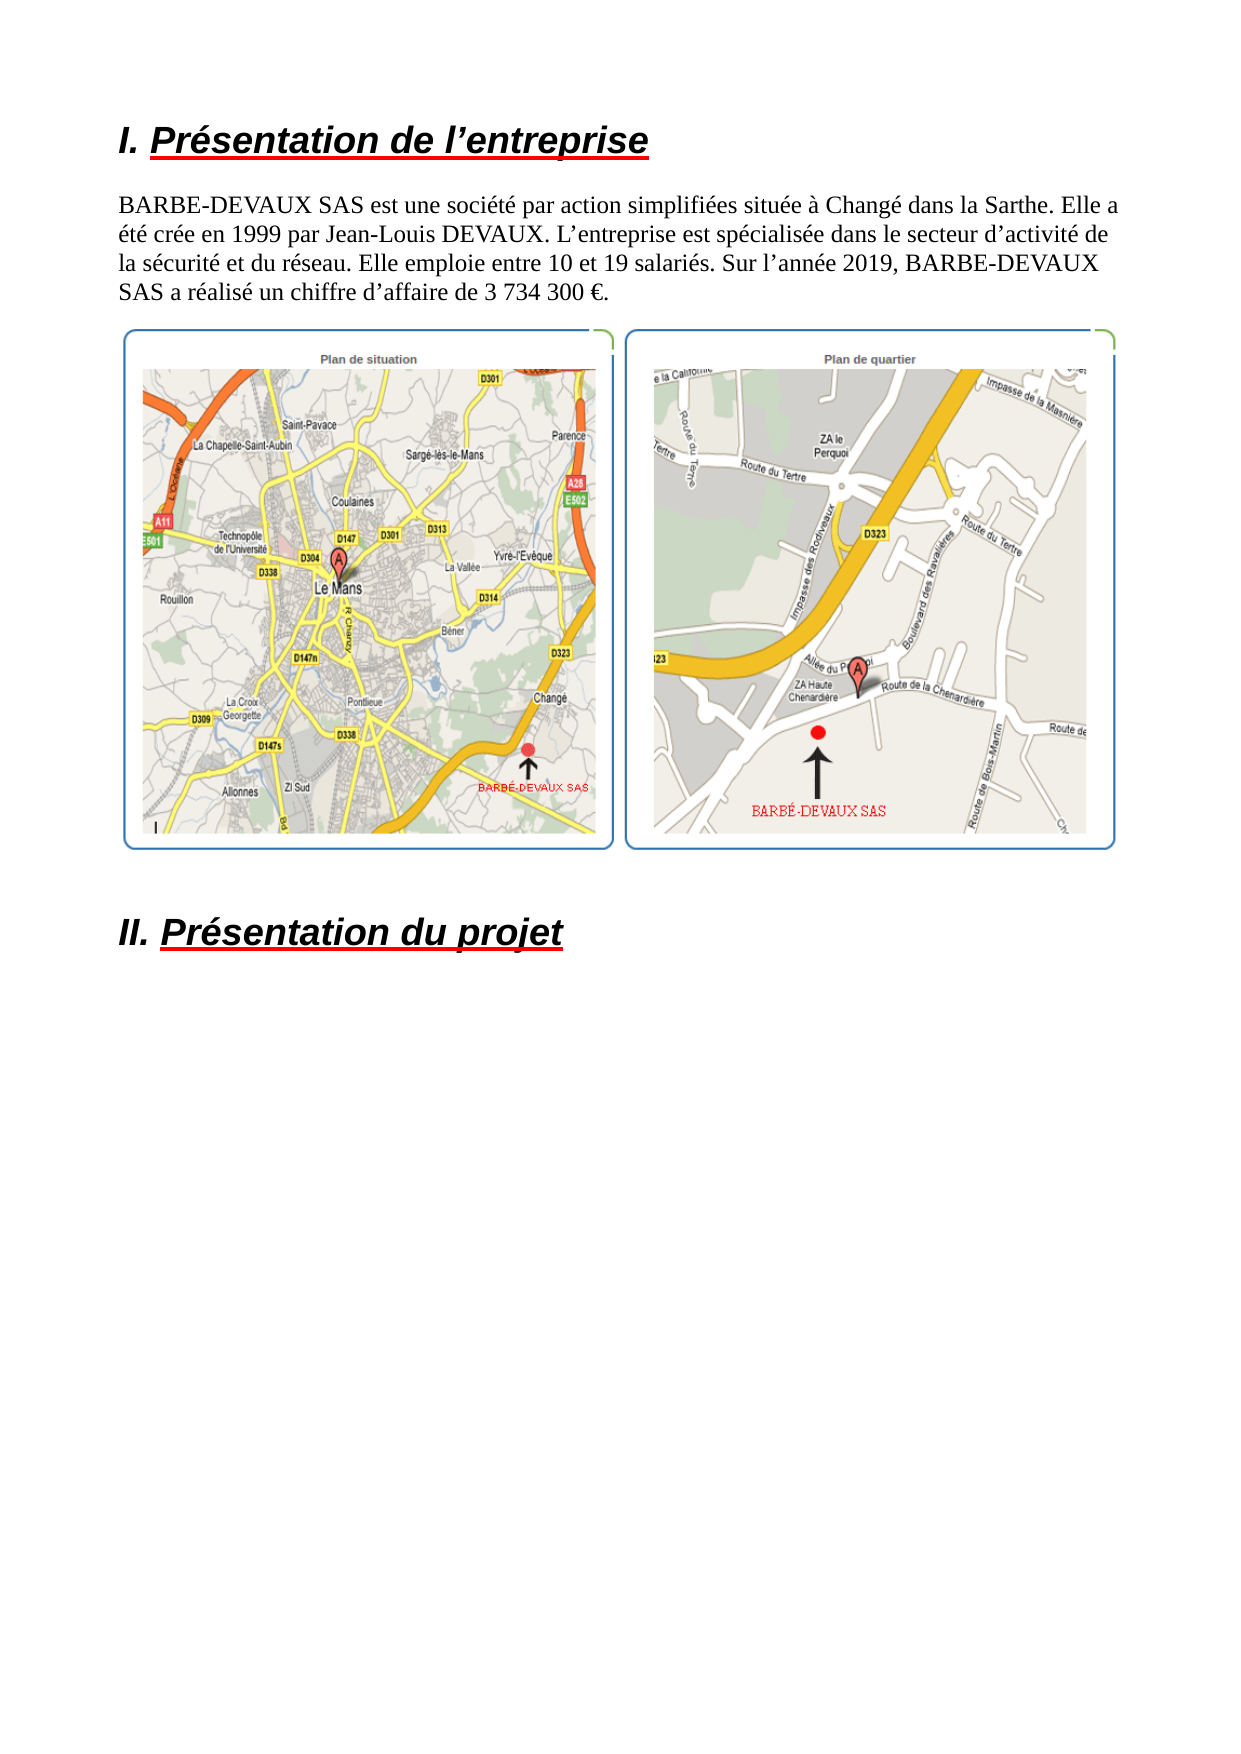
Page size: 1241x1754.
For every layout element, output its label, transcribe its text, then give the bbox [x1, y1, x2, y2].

subtitle Présentation du projet [118, 909, 1122, 953]
text BARBE-DEVAUX SAS est une société par action simplifiées située à Changé dans la Sarthe. Elle a été crée en 1999 par Jean-Louis DEVAUX. L’entreprise est spécialisée dans le secteur d’activité de la sécurité et du réseau. Elle emploie entre 10 et 19 salariés. Sur l’année 2019, BARBE-DEVAUX SAS a réalisé un chiffre d’affaire de 3 734 300 €. [118, 191, 1122, 306]
picture [118, 328, 1123, 852]
subtitle Présentation de l’entreprise [118, 118, 1122, 162]
